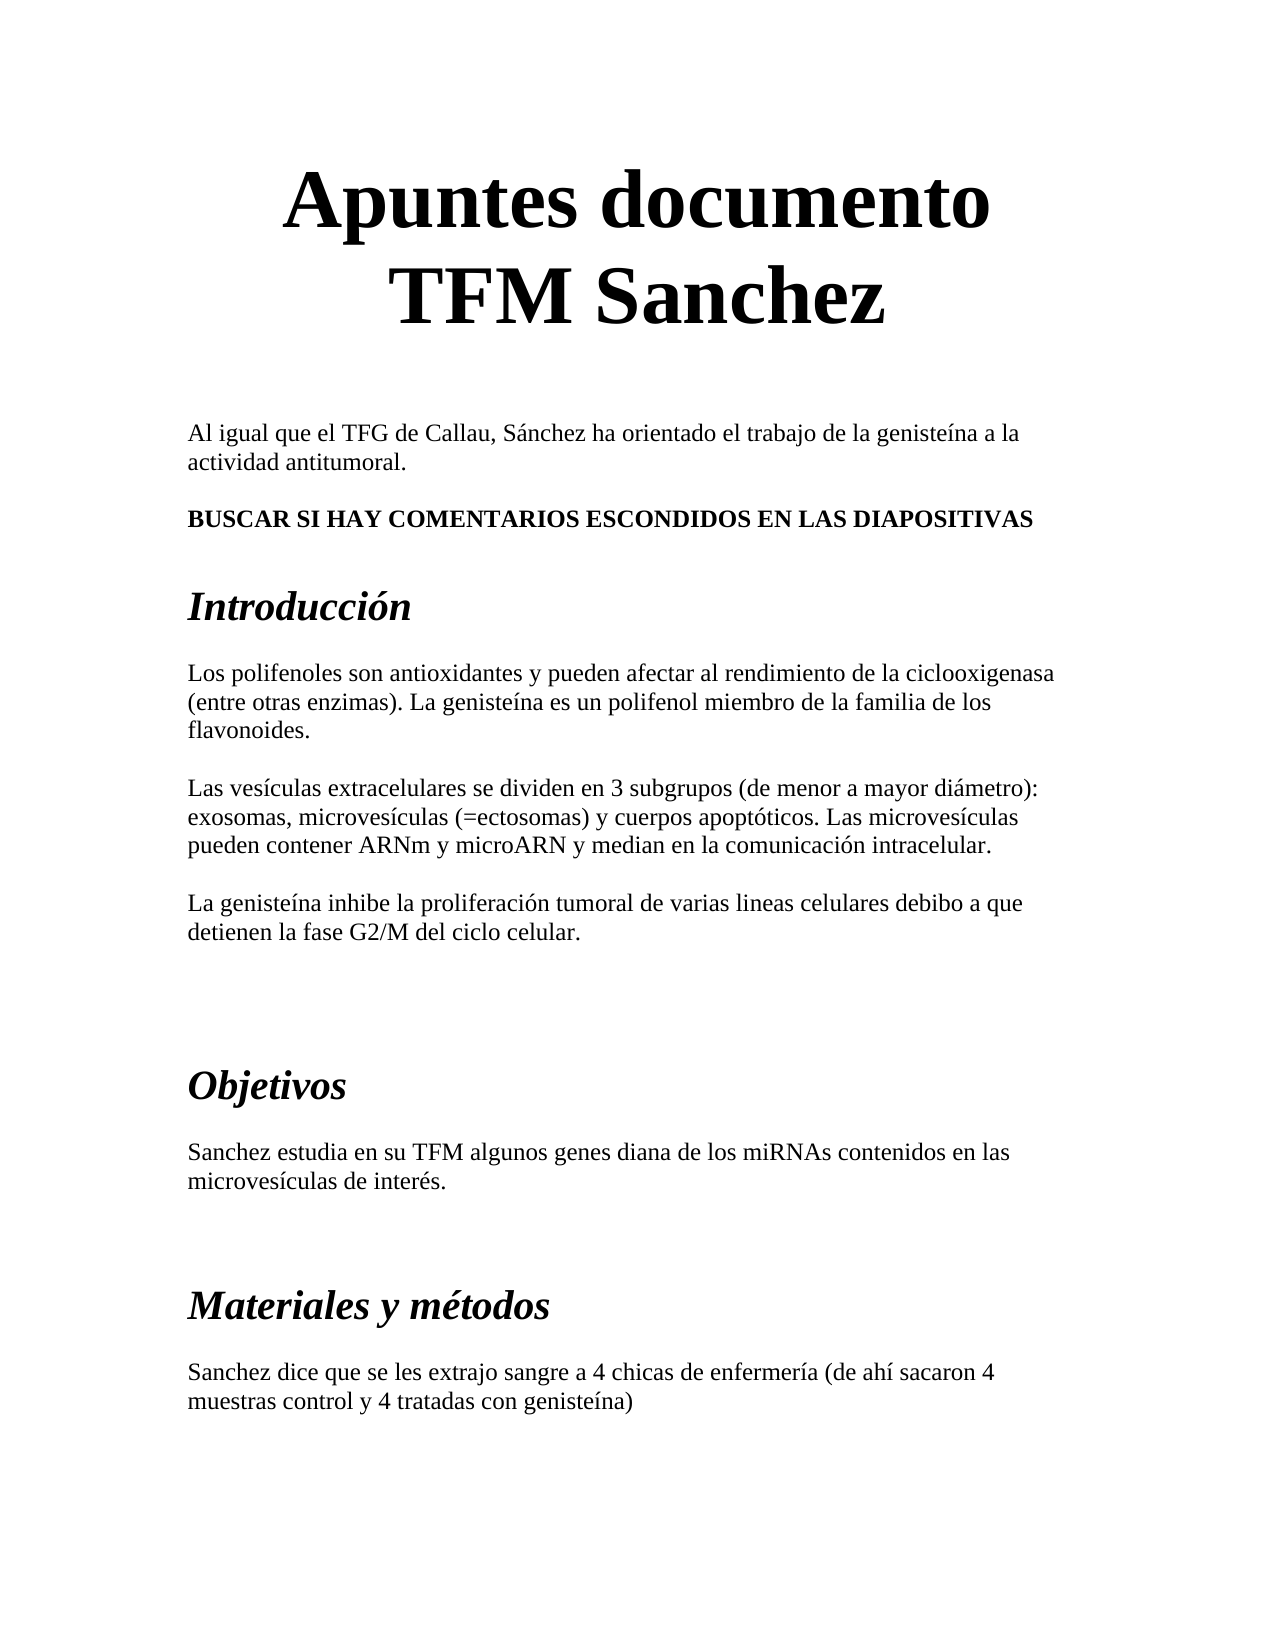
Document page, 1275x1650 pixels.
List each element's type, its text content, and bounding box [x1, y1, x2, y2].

text Materiales y métodos [187, 1281, 1087, 1329]
text BUSCAR SI HAY COMENTARIOS ESCONDIDOS EN LAS DIAPOSITIVAS [187, 504, 1087, 533]
text Los polifenoles son antioxidantes y pueden afectar al rendimiento de la ciclooxigenasa (entre otras enzimas). La genisteína es un polifenol miembro de la familia de los flavonoides. [187, 658, 1087, 744]
text Al igual que el TFG de Callau, Sánchez ha orientado el trabajo de la genisteína a la actividad antitumoral. [187, 418, 1087, 476]
text Introducción [187, 581, 1087, 629]
text Sanchez dice que se les extrajo sangre a 4 chicas de enfermería (de ahí sacaron 4 muestras control y 4 tratadas con genisteína) [187, 1357, 1087, 1415]
text Objetivos [187, 1060, 1087, 1108]
text Las vesículas extracelulares se dividen en 3 subgrupos (de menor a mayor diámetro): exosomas, microvesículas (=ectosomas) y cuerpos apoptóticos. Las microvesículas pueden contener ARNm y microARN y median en la comunicación intracelular. [187, 773, 1087, 859]
text La genisteína inhibe la proliferación tumoral de varias lineas celulares debibo a que detienen la fase G2/M del ciclo celular. [187, 888, 1087, 945]
text Apuntes documento TFM Sanchez [187, 150, 1087, 342]
text Sanchez estudia en su TFM algunos genes diana de los miRNAs contenidos en las microvesículas de interés. [187, 1137, 1087, 1194]
